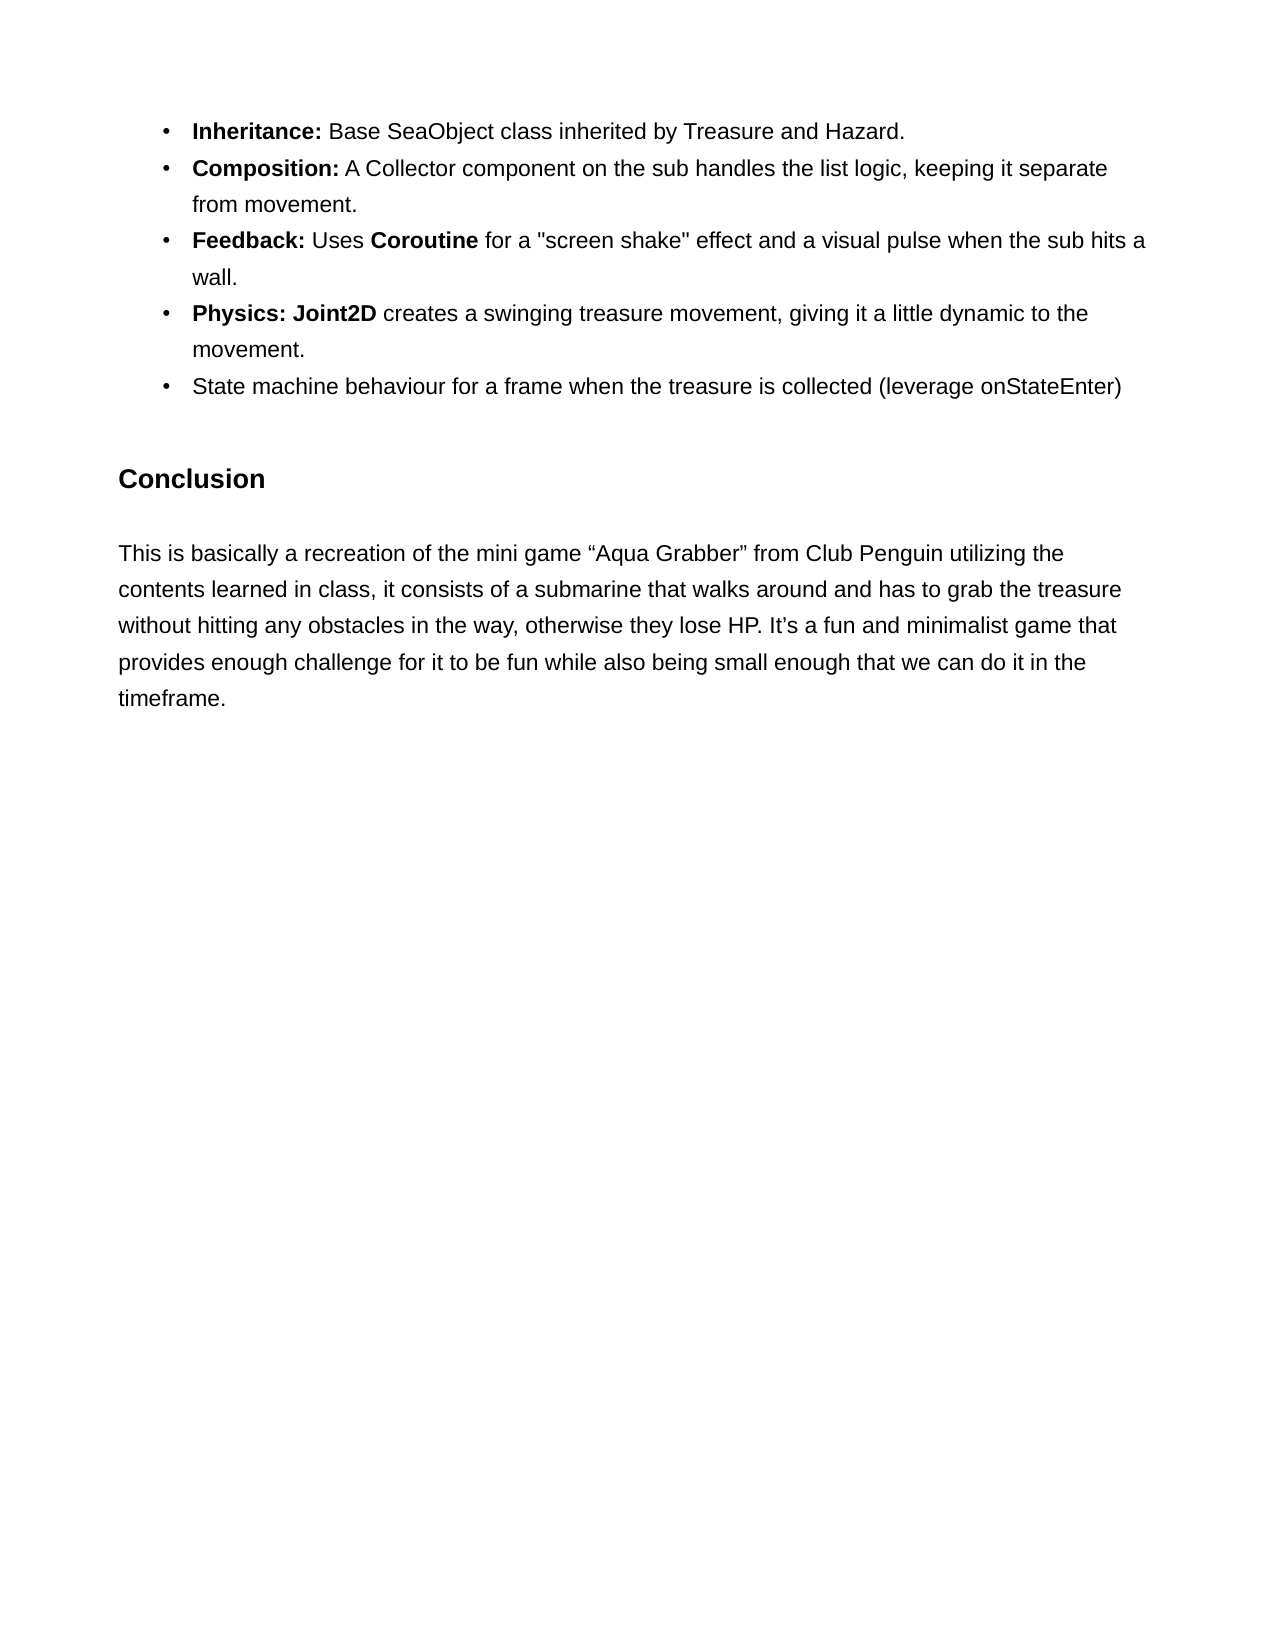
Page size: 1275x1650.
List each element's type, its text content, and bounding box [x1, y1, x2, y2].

subtitle Conclusion [118, 463, 1157, 494]
list Inheritance: Base SeaObject class inherited by Treasure and Hazard. [162, 118, 1157, 144]
list State machine behaviour for a frame when the treasure is collected (leverage onStateEnter) [162, 373, 1157, 399]
list Physics: Joint2D creates a swinging treasure movement, giving it a little dynamic to the movement. [162, 300, 1157, 363]
text This is basically a recreation of the mini game “Aqua Grabber” from Club Penguin utilizing the contents learned in class, it consists of a submarine that walks around and has to grab the treasure without hitting any obstacles in the way, otherwise they lose HP. It’s a fun and minimalist game that provides enough challenge for it to be fun while also being small enough that we can do it in the timeframe. [118, 539, 1157, 711]
list Composition: A Collector component on the sub handles the list logic, keeping it separate from movement. [162, 154, 1157, 217]
list Feedback: Uses Coroutine for a "screen shake" effect and a visual pulse when the sub hits a wall. [162, 227, 1157, 290]
